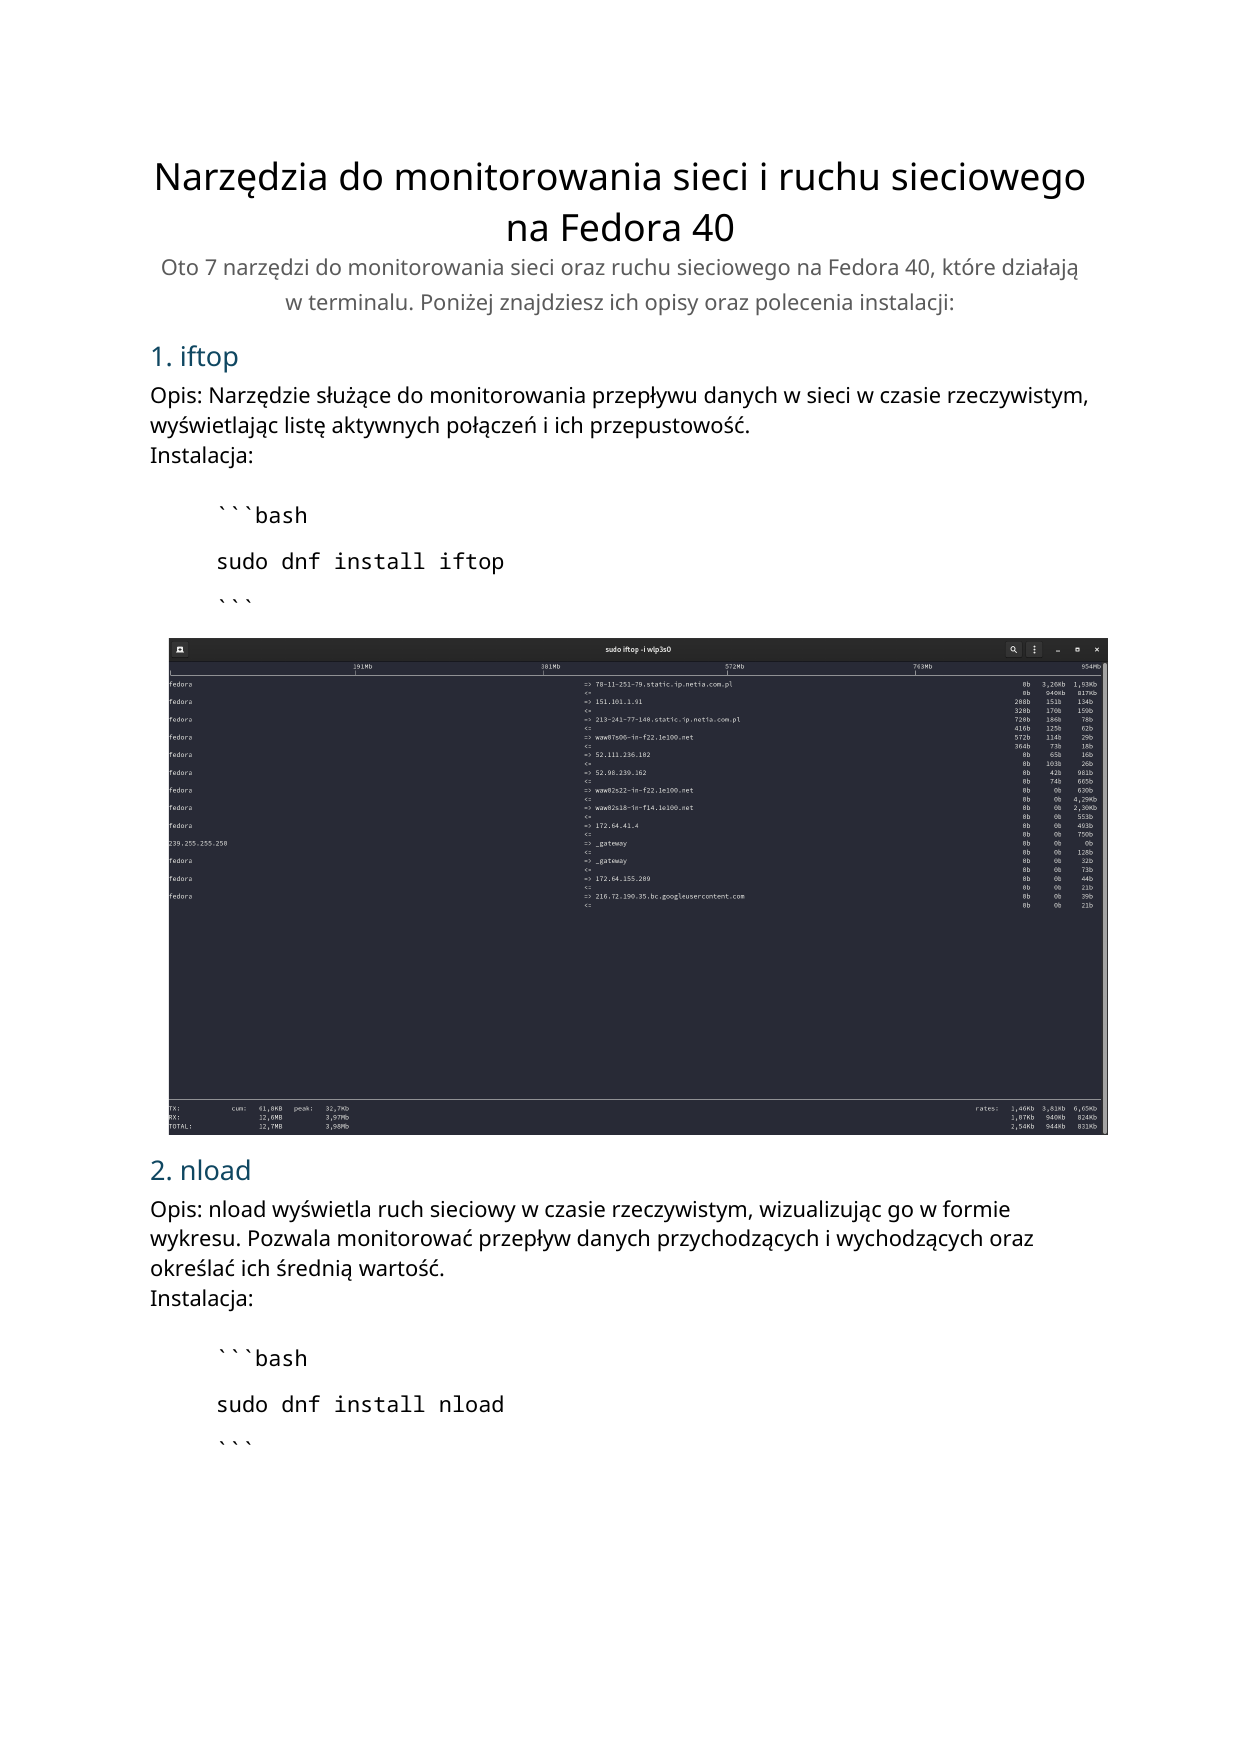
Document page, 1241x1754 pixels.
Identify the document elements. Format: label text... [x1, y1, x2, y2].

picture [168, 638, 1108, 1135]
title Narzędzia do monitorowania sieci i ruchu sieciowego na Fedora 40 [150, 150, 1090, 252]
subtitle Oto 7 narzędzi do monitorowania sieci oraz ruchu sieciowego na Fedora 40, które działają w terminalu. Poniżej znajdziesz ich opisy oraz polecenia instalacji: [150, 252, 1090, 316]
text ```bash [150, 1343, 1090, 1372]
text Opis: nload wyświetla ruch sieciowy w czasie rzeczywistym, wizualizując go w formie wykresu. Pozwala monitorować przepływ danych przychodzących i wychodzących oraz określać ich średnią wartość. [150, 1194, 1090, 1283]
text ``` [150, 1436, 1090, 1465]
text sudo dnf install iftop [150, 546, 1090, 576]
text sudo dnf install nload [150, 1389, 1090, 1419]
text Opis: Narzędzie służące do monitorowania przepływu danych w sieci w czasie rzeczywistym, wyświetlając listę aktywnych połączeń i ich przepustowość. [150, 380, 1090, 440]
subtitle 1. iftop [150, 338, 1090, 374]
text Instalacja: [150, 1283, 1090, 1313]
text ```bash [150, 499, 1090, 529]
subtitle 2. nload [150, 1151, 1090, 1188]
text ``` [150, 592, 1090, 622]
text Instalacja: [150, 440, 1090, 470]
